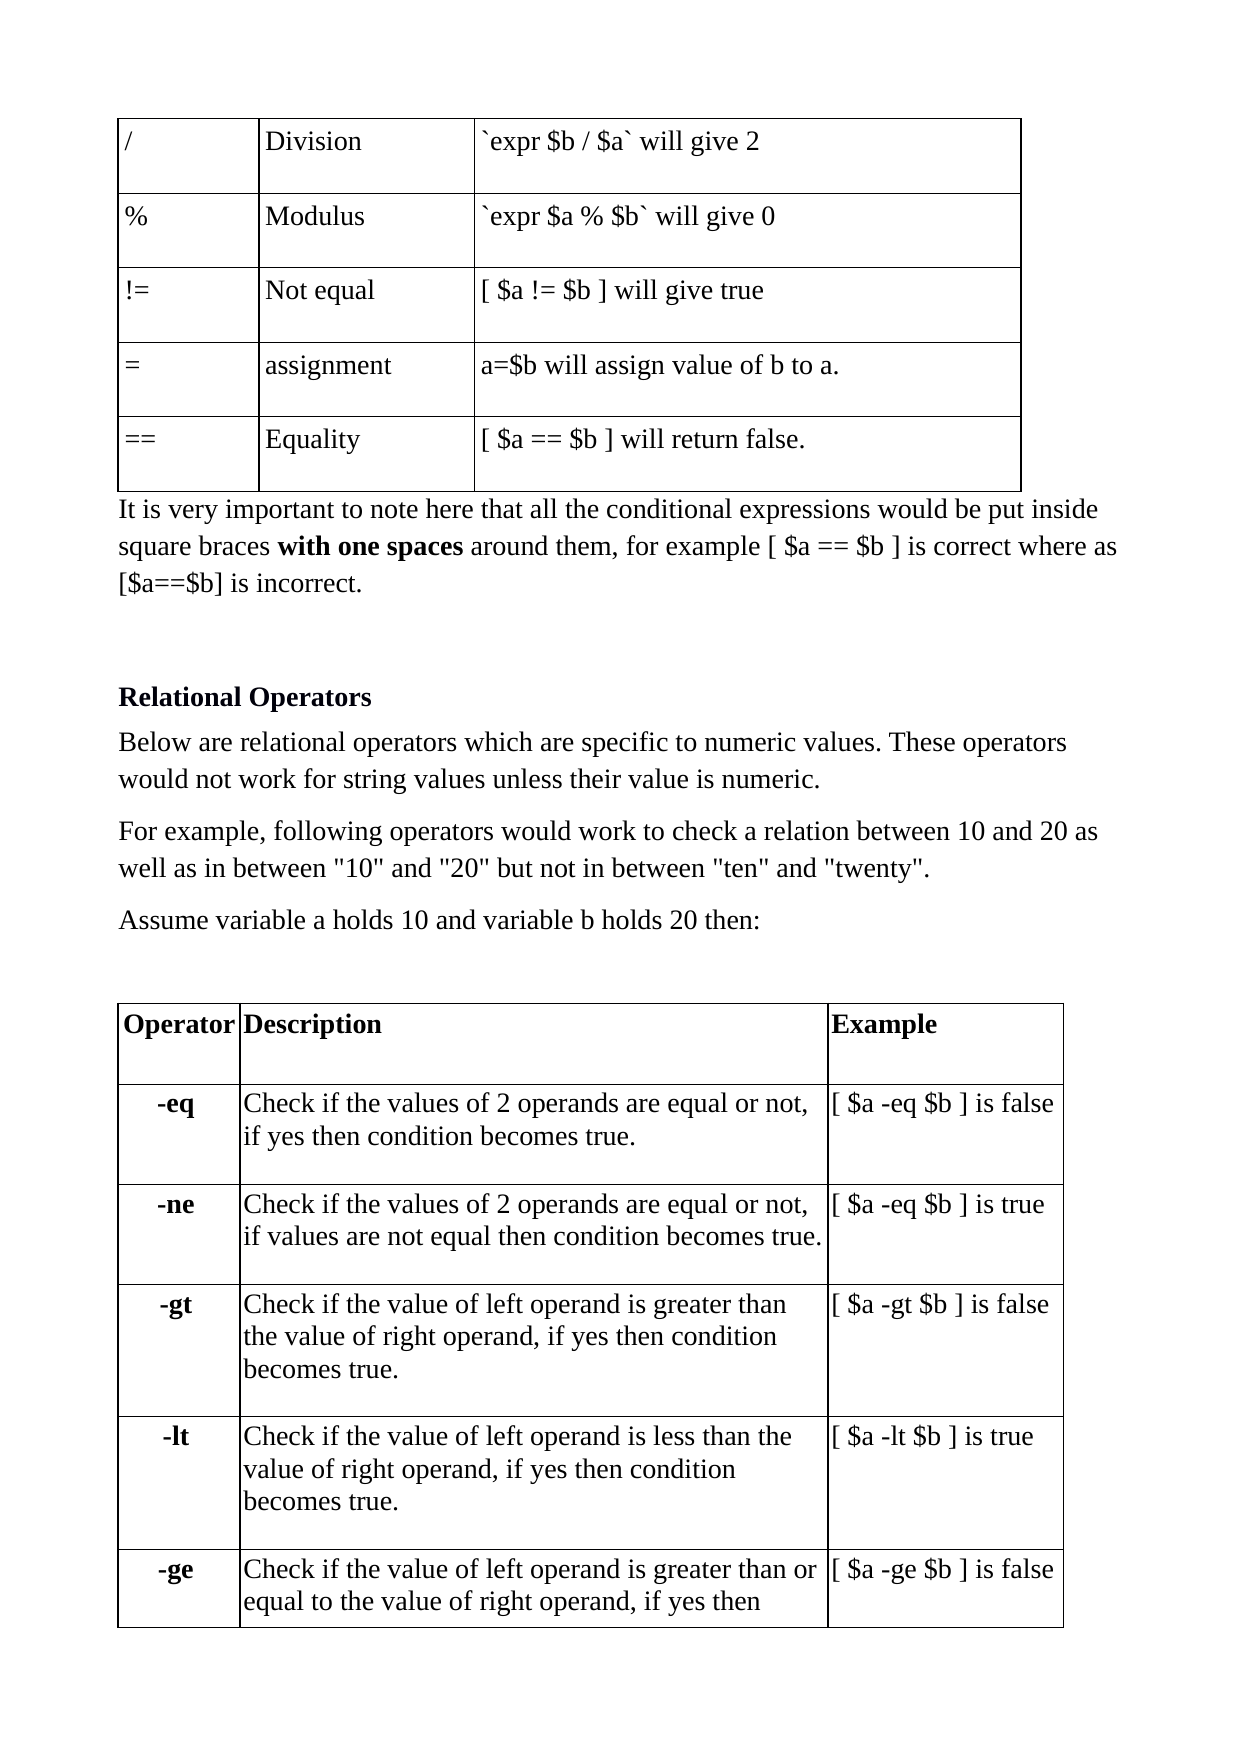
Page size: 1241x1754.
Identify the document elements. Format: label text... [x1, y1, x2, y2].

table_cell Check if the value of left operand is less than the value of right operand, if yes then condition becomes true. [241, 1417, 827, 1549]
table_cell = [119, 343, 258, 416]
table_cell [ $a -ge $b ] is false [829, 1550, 1063, 1627]
table_cell Not equal [260, 268, 474, 342]
table_cell Check if the values of 2 operands are equal or not, if yes then condition becomes true. [241, 1085, 827, 1184]
table_cell -ge [119, 1550, 239, 1627]
text Assume variable a holds 10 and variable b holds 20 then: [118, 903, 1122, 936]
table_header Description [241, 1004, 827, 1083]
table_cell `expr $b / $a` will give 2 [475, 119, 1020, 193]
table_cell -gt [119, 1285, 239, 1416]
table_cell [ $a == $b ] will return false. [475, 417, 1020, 491]
table_cell `expr $a % $b` will give 0 [475, 194, 1020, 267]
table_cell -eq [119, 1085, 239, 1184]
table_cell Division [260, 119, 474, 193]
table_cell == [119, 417, 258, 491]
text It is very important to note here that all the conditional expressions would be put inside square braces with one spaces around them, for example [ $a == $b ] is correct where as [$a==$b] is incorrect. [118, 492, 1122, 599]
table_cell a=$b will assign value of b to a. [475, 343, 1020, 416]
table_cell [ $a -lt $b ] is true [829, 1417, 1063, 1549]
table_cell != [119, 268, 258, 342]
table_cell Check if the value of left operand is greater than the value of right operand, if yes then condition becomes true. [241, 1285, 827, 1416]
table_header Example [829, 1004, 1063, 1083]
subtitle Relational Operators [118, 680, 1122, 713]
table_cell Modulus [260, 194, 474, 267]
table_cell / [119, 119, 258, 193]
table_header Operator [119, 1004, 239, 1083]
text For example, following operators would work to check a relation between 10 and 20 as well as in between "10" and "20" but not in between "ten" and "twenty". [118, 814, 1122, 884]
table_cell Equality [260, 417, 474, 491]
table_cell [ $a -eq $b ] is true [829, 1185, 1063, 1284]
table_cell Check if the value of left operand is greater than or equal to the value of right operand, if yes then [241, 1550, 827, 1627]
table_cell [ $a -eq $b ] is false [829, 1085, 1063, 1184]
table_cell -lt [119, 1417, 239, 1549]
text Below are relational operators which are specific to numeric values. These operators would not work for string values unless their value is numeric. [118, 725, 1122, 795]
table_cell Check if the values of 2 operands are equal or not, if values are not equal then condition becomes true. [241, 1185, 827, 1284]
table_cell assignment [260, 343, 474, 416]
table_cell % [119, 194, 258, 267]
table_cell [ $a -gt $b ] is false [829, 1285, 1063, 1416]
table_cell -ne [119, 1185, 239, 1284]
table_cell [ $a != $b ] will give true [475, 268, 1020, 342]
